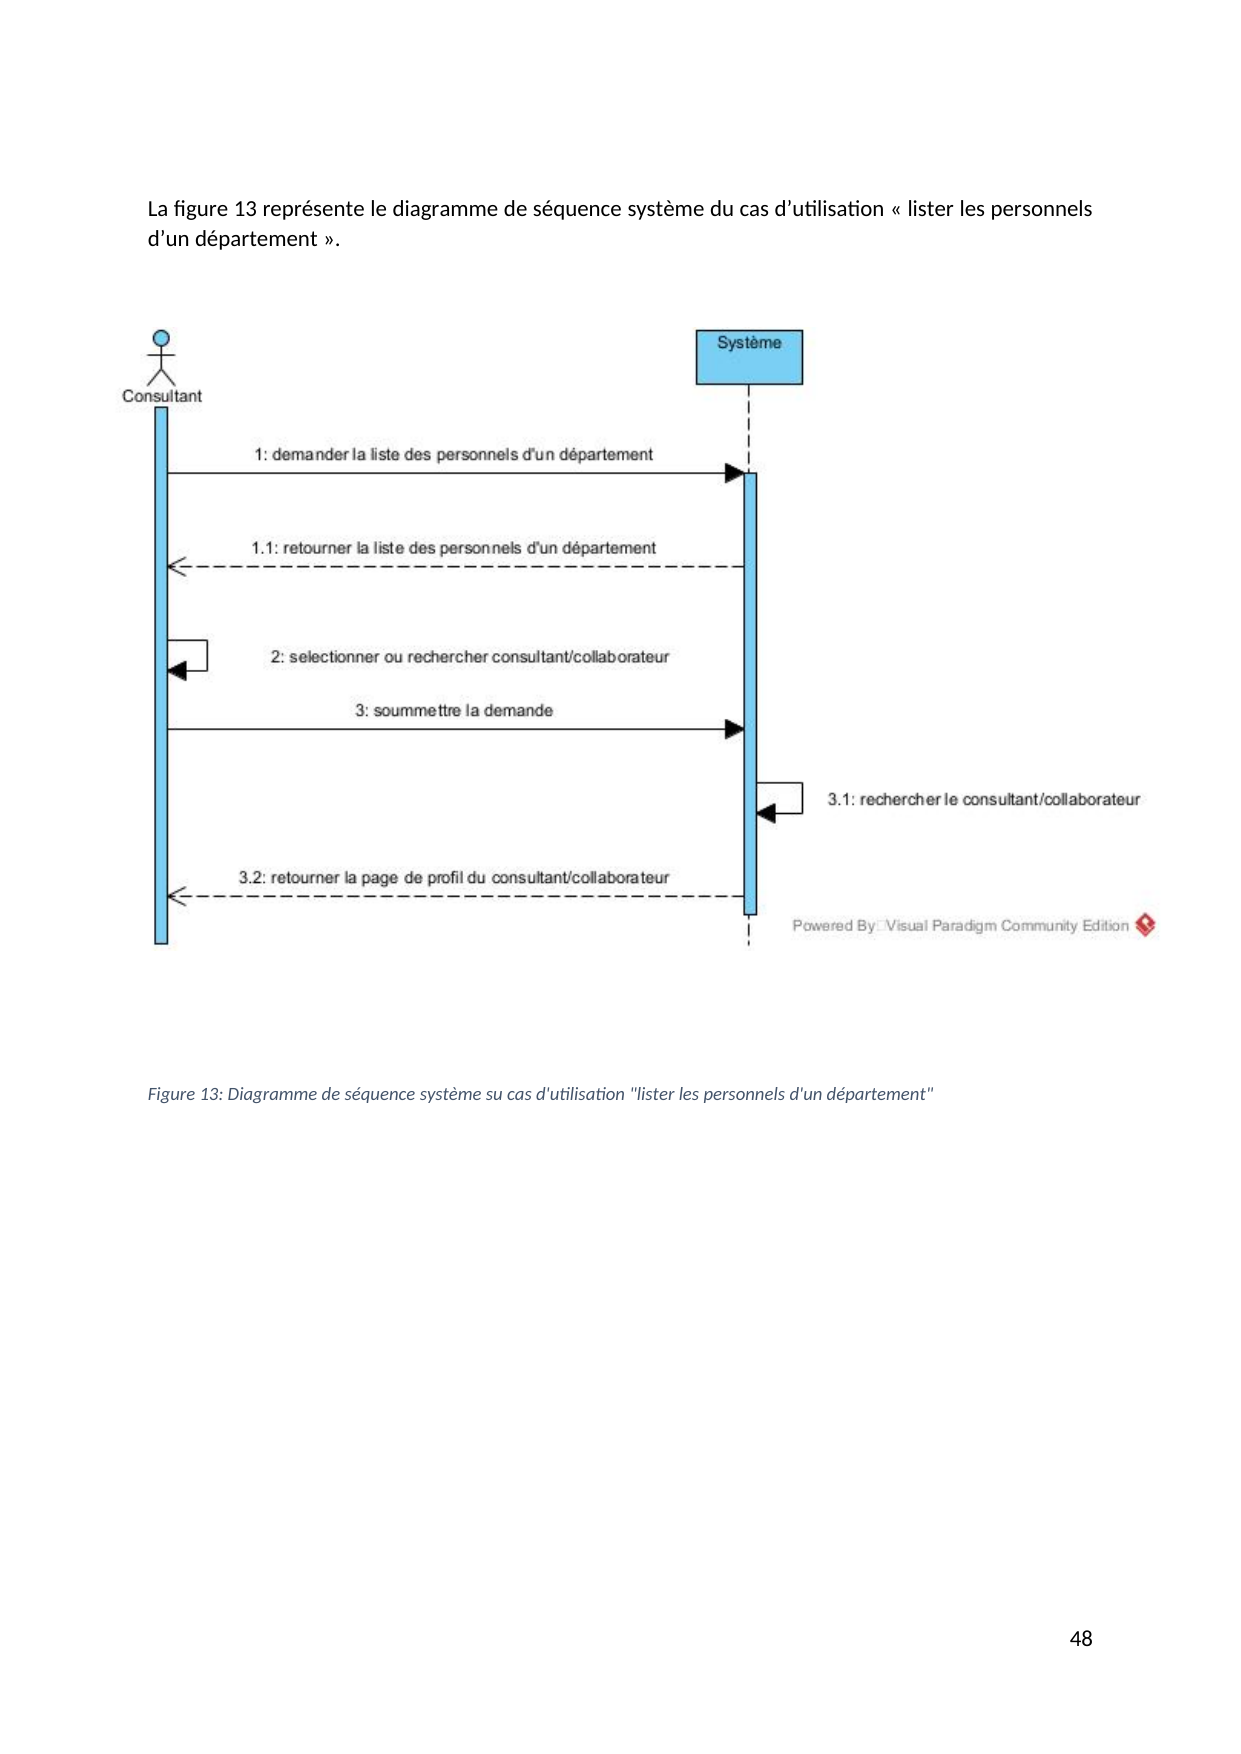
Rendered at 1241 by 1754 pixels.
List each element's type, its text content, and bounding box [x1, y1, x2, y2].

picture [104, 327, 1163, 951]
text Figure 13: Diagramme de séquence système su cas d'utilisation "lister les personnels d'un département" [148, 1082, 1093, 1105]
text La figure 13 représente le diagramme de séquence système du cas d’utilisation « lister les personnels d’un département ». [148, 194, 1093, 252]
